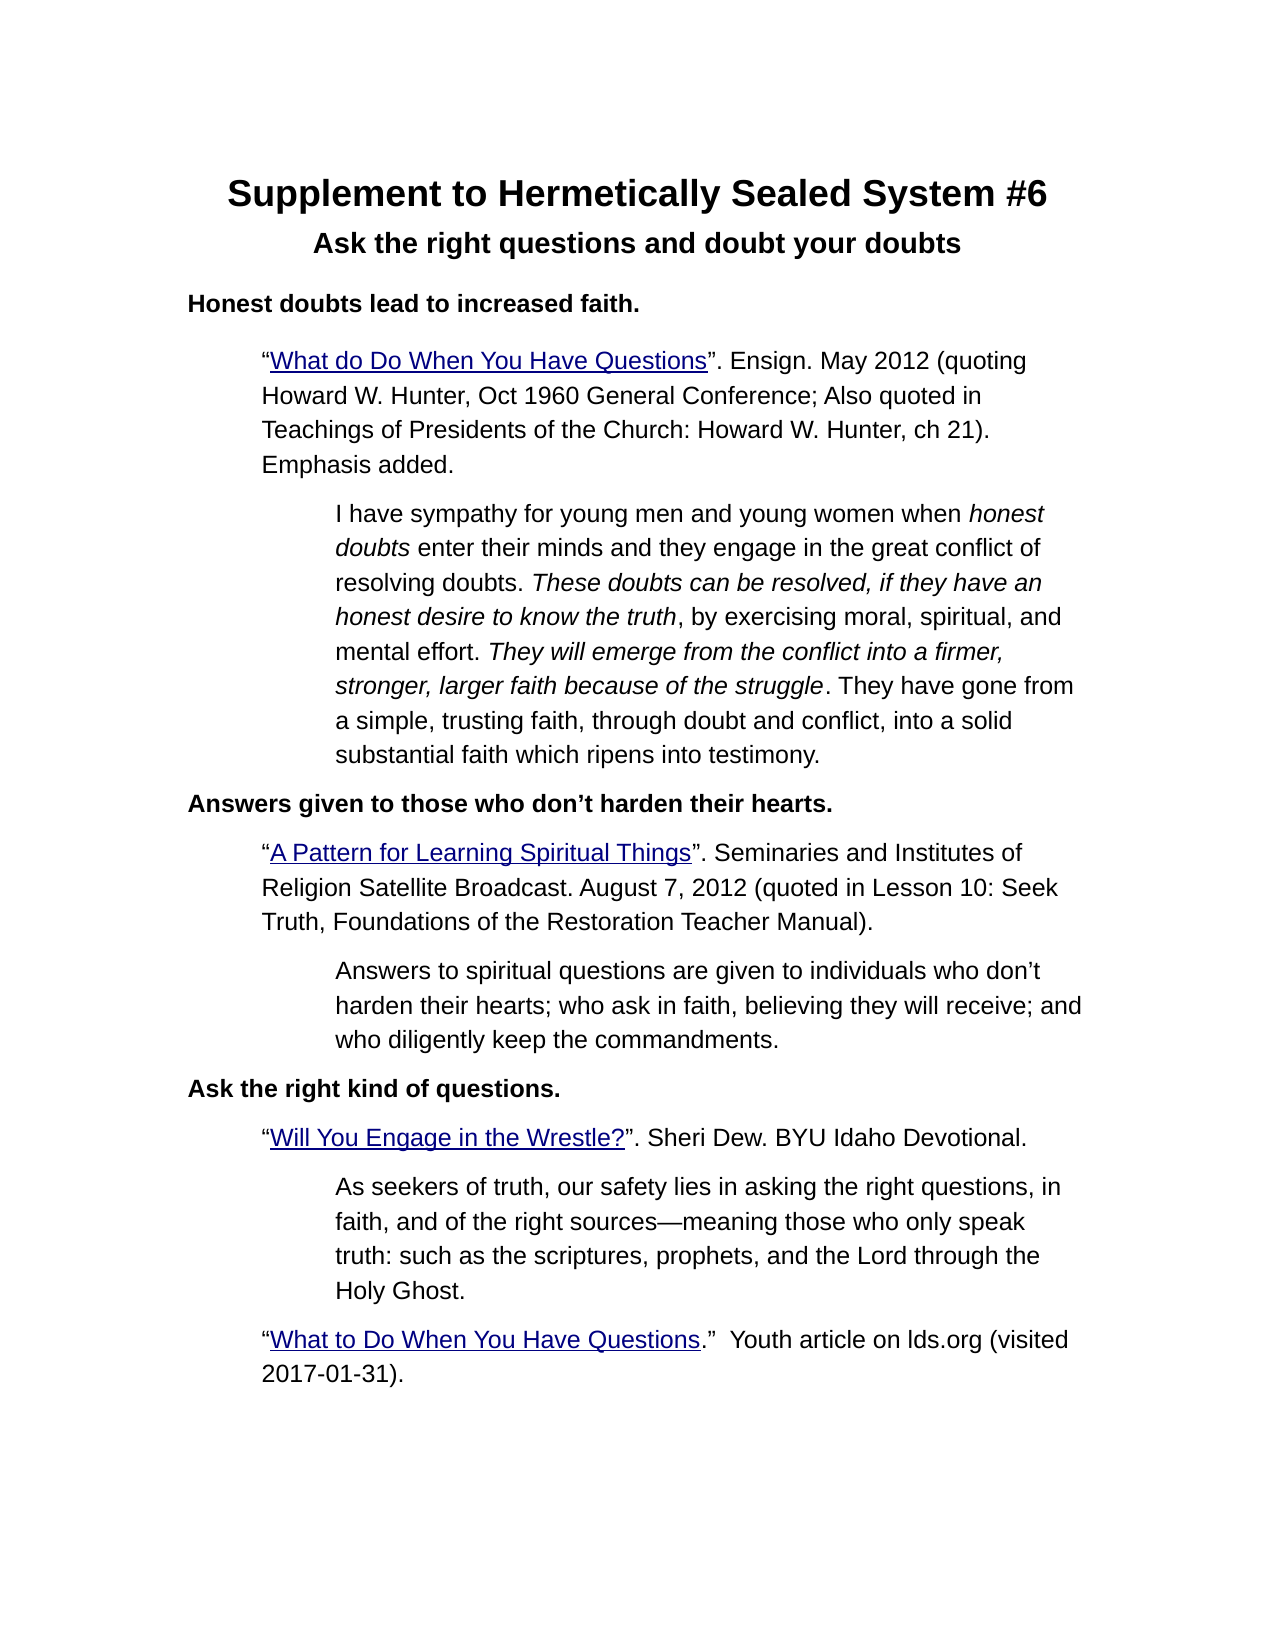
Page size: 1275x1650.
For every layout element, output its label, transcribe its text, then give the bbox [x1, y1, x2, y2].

text I have sympathy for young men and young women when honest doubts enter their minds and they engage in the great conflict of resolving doubts. These doubts can be resolved, if they have an honest desire to know the truth, by exercising moral, spiritual, and mental effort. They will emerge from the conflict into a firmer, stronger, larger faith because of the struggle. They have gone from a simple, trusting faith, through doubt and conflict, into a solid substantial faith which ripens into testimony. [335, 499, 1087, 769]
subtitle Supplement to Hermetically Sealed System #6 [187, 171, 1087, 214]
text “Will You Engage in the Wrestle?”. Sheri Dew. BYU Idaho Devotional. [261, 1123, 1087, 1152]
text Ask the right kind of questions. [187, 1074, 1087, 1103]
text Answers to spiritual questions are given to individuals who don’t harden their hearts; who ask in faith, believing they will receive; and who diligently keep the commandments. [335, 956, 1087, 1054]
text “What to Do When You Have Questions.” Youth article on lds.org (visited 2017-01-31). [261, 1325, 1087, 1388]
text “A Pattern for Learning Spiritual Things”. Seminaries and Institutes of Religion Satellite Broadcast. August 7, 2012 (quoted in Lesson 10: Seek Truth, Foundations of the Restoration Teacher Manual). [261, 838, 1087, 936]
text Honest doubts lead to increased faith. [187, 289, 1087, 317]
text Ask the right questions and doubt your doubts [187, 226, 1087, 260]
text Answers given to those who don’t harden their hearts. [187, 789, 1087, 818]
text As seekers of truth, our safety lies in asking the right questions, in faith, and of the right sources—meaning those who only speak truth: such as the scriptures, prophets, and the Lord through the Holy Ghost. [335, 1172, 1087, 1304]
text “What do Do When You Have Questions”. Ensign. May 2012 (quoting Howard W. Hunter, Oct 1960 General Conference; Also quoted in Teachings of Presidents of the Church: Howard W. Hunter, ch 21). Emphasis added. [261, 346, 1087, 478]
